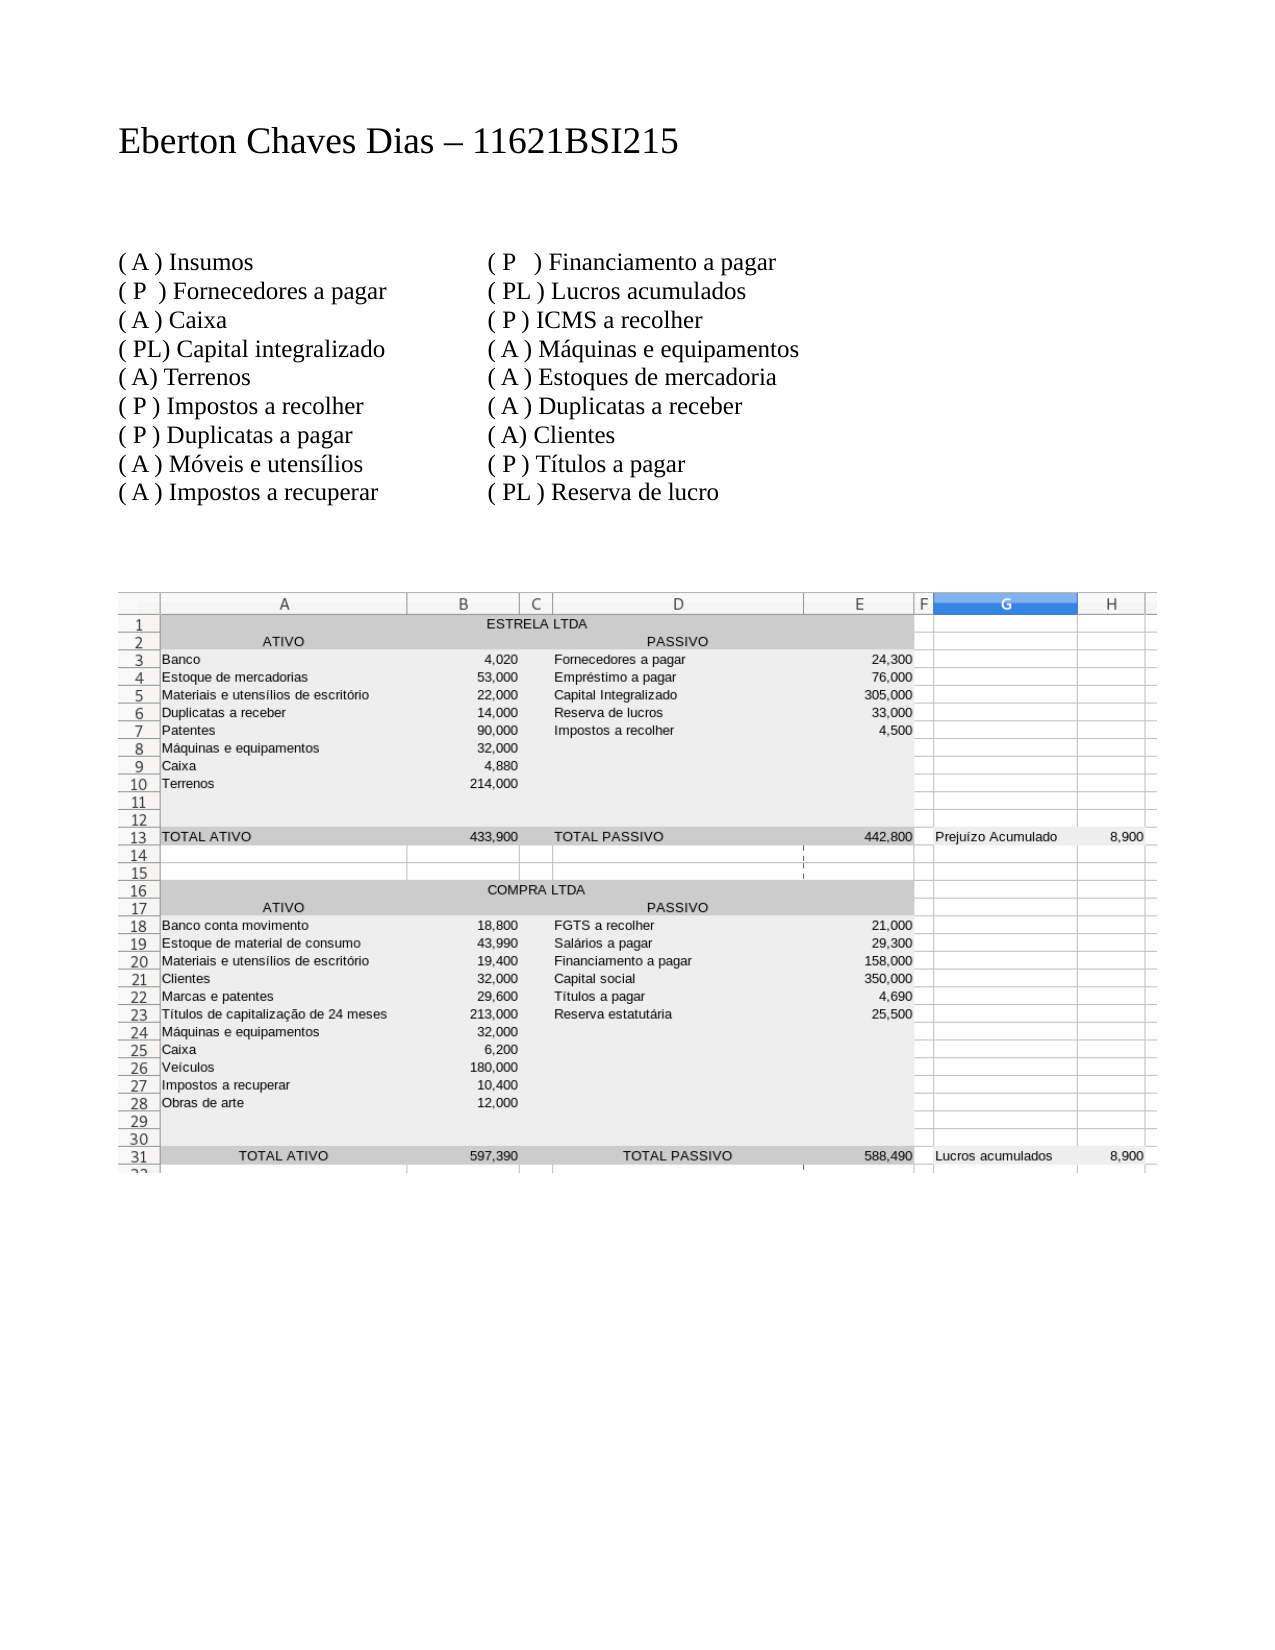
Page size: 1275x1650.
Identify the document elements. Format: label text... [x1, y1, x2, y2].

picture [118, 592, 1157, 1173]
text ( P ) Fornecedores a pagar ( PL ) Lucros acumulados [118, 276, 1157, 305]
text ( A) Terrenos ( A ) Estoques de mercadoria [118, 362, 1157, 391]
text ( A ) Impostos a recuperar ( PL ) Reserva de lucro [118, 477, 1157, 506]
text ( A ) Móveis e utensílios ( P ) Títulos a pagar [118, 449, 1157, 477]
text ( A ) Insumos ( P ) Financiamento a pagar [118, 247, 1157, 276]
text Eberton Chaves Dias – 11621BSI215 [118, 118, 1157, 161]
text ( A ) Caixa ( P ) ICMS a recolher [118, 305, 1157, 334]
text ( P ) Impostos a recolher ( A ) Duplicatas a receber [118, 391, 1157, 420]
text ( P ) Duplicatas a pagar ( A) Clientes [118, 420, 1157, 449]
text ( PL) Capital integralizado ( A ) Máquinas e equipamentos [118, 334, 1157, 362]
